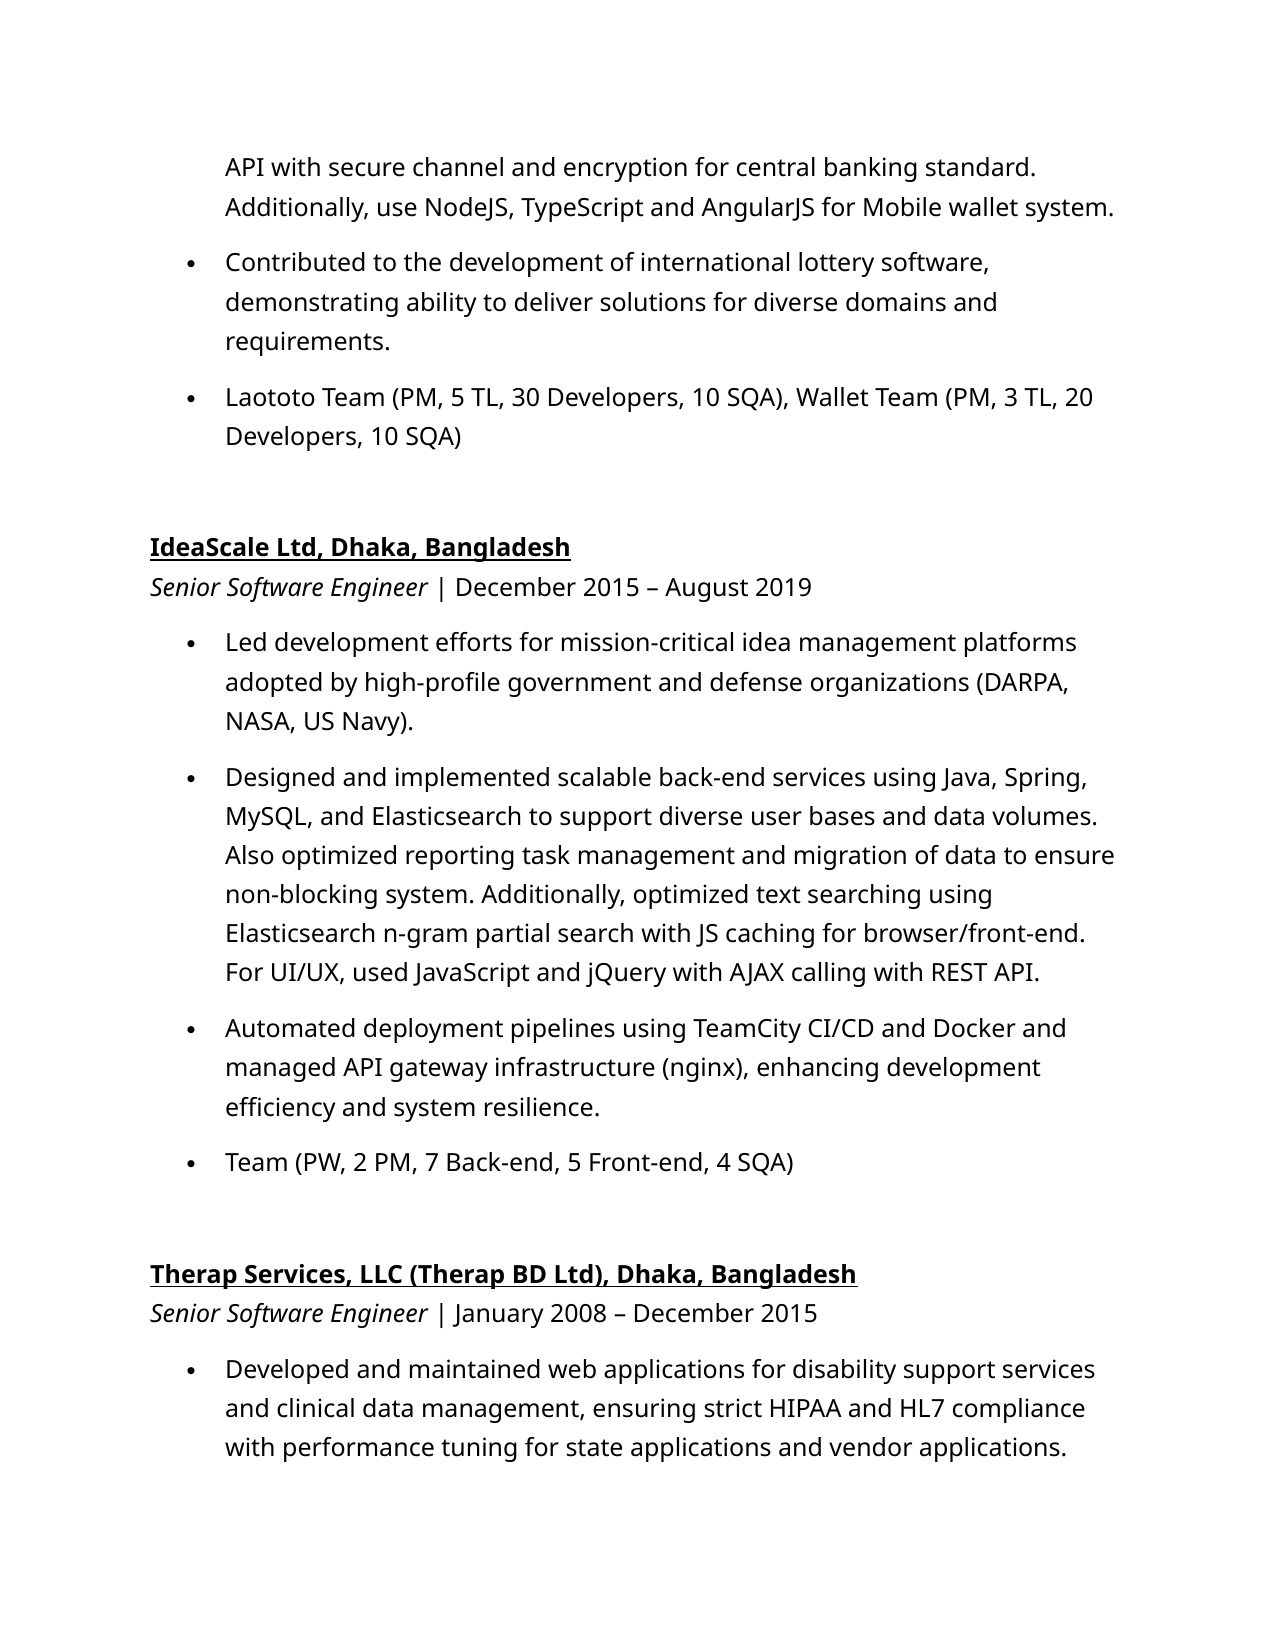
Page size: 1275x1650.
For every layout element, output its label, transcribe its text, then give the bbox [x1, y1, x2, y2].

list Automated deployment pipelines using TeamCity CI/CD and Docker and managed API gateway infrastructure (nginx), enhancing development efficiency and system resilience. [187, 1011, 1125, 1123]
text IdeaScale Ltd, Dhaka, Bangladesh Senior Software Engineer | December 2015 – August 2019 [150, 530, 1125, 603]
list Team (PW, 2 PM, 7 Back-end, 5 Front-end, 4 SQA) [187, 1145, 1125, 1179]
list Designed and implemented scalable back-end services using Java, Spring, MySQL, and Elasticsearch to support diverse user bases and data volumes. Also optimized reporting task management and migration of data to ensure non-blocking system. Additionally, optimized text searching using Elasticsearch n-gram partial search with JS caching for browser/front-end. For UI/UX, used JavaScript and jQuery with AJAX calling with REST API. [187, 759, 1125, 989]
list Developed and maintained web applications for disability support services and clinical data management, ensuring strict HIPAA and HL7 compliance with performance tuning for state applications and vendor applications. [187, 1352, 1125, 1464]
list Laototo Team (PM, 5 TL, 30 Developers, 10 SQA), Wallet Team (PM, 3 TL, 20 Developers, 10 SQA) [187, 379, 1125, 452]
list API with secure channel and encryption for central banking standard. Additionally, use NodeJS, TypeScript and AngularJS for Mobile wallet system. [187, 150, 1125, 223]
text Therap Services, LLC (Therap BD Ltd), Dhaka, Bangladesh Senior Software Engineer | January 2008 – December 2015 [150, 1257, 1125, 1330]
list Contributed to the development of international lottery software, demonstrating ability to deliver solutions for diverse domains and requirements. [187, 245, 1125, 357]
list Led development efforts for mission-critical idea management platforms adopted by high-profile government and defense organizations (DARPA, NASA, US Navy). [187, 625, 1125, 737]
